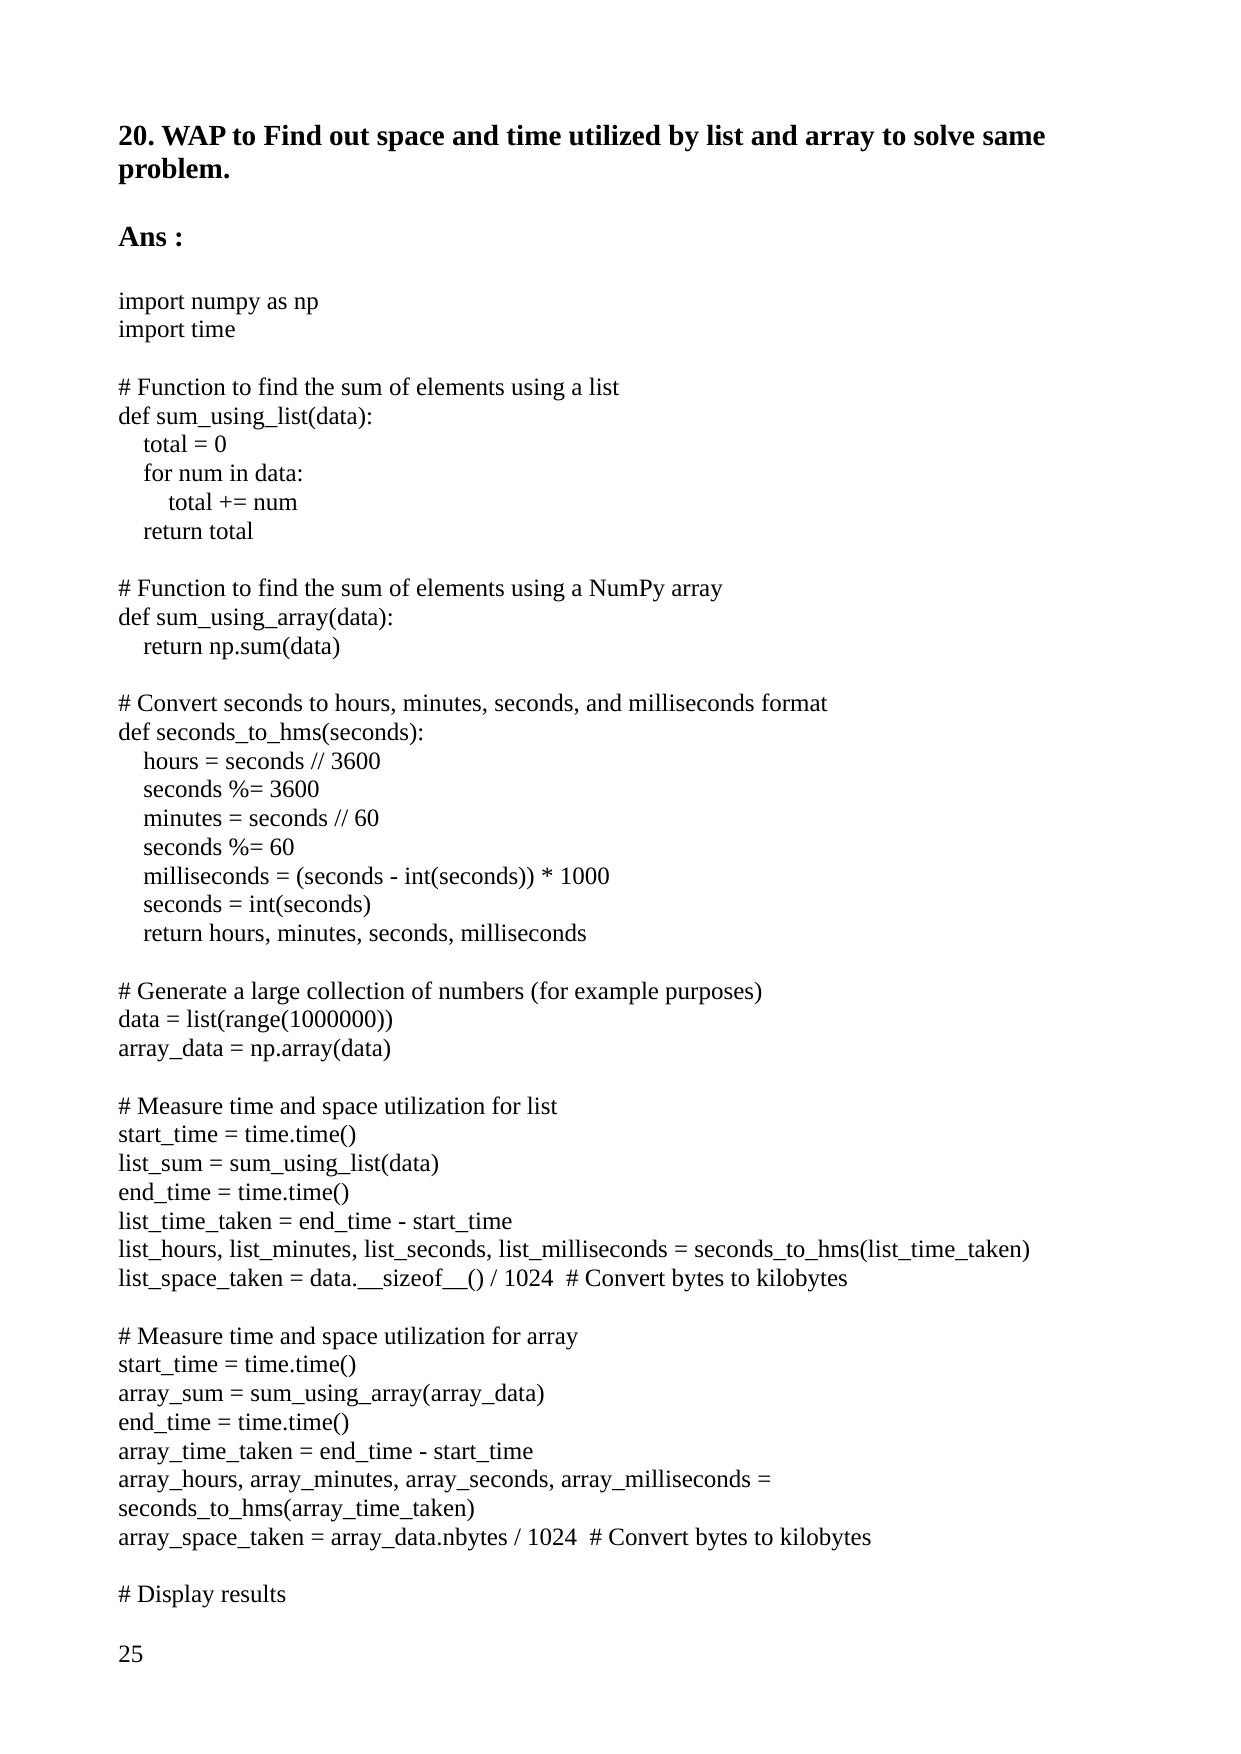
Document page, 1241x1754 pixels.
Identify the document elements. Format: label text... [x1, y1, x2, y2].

text milliseconds = (seconds - int(seconds)) * 1000 [118, 861, 1122, 889]
text # Generate a large collection of numbers (for example purposes) [118, 976, 1122, 1004]
text # Display results [118, 1579, 1122, 1608]
text array_data = np.array(data) [118, 1033, 1122, 1062]
text # Measure time and space utilization for array [118, 1321, 1122, 1349]
text list_time_taken = end_time - start_time [118, 1206, 1122, 1234]
text start_time = time.time() [118, 1349, 1122, 1378]
text end_time = time.time() [118, 1407, 1122, 1436]
text def seconds_to_hms(seconds): [118, 717, 1122, 746]
text return np.sum(data) [118, 631, 1122, 659]
text import time [118, 314, 1122, 343]
text def sum_using_array(data): [118, 602, 1122, 631]
text end_time = time.time() [118, 1177, 1122, 1206]
text seconds %= 60 [118, 832, 1122, 861]
text minutes = seconds // 60 [118, 803, 1122, 832]
text return total [118, 516, 1122, 544]
text return hours, minutes, seconds, milliseconds [118, 918, 1122, 947]
text start_time = time.time() [118, 1119, 1122, 1148]
text array_sum = sum_using_array(array_data) [118, 1378, 1122, 1407]
text for num in data: [118, 458, 1122, 487]
text 20. WAP to Find out space and time utilized by list and array to solve same problem. [118, 118, 1122, 185]
text data = list(range(1000000)) [118, 1004, 1122, 1033]
text def sum_using_list(data): [118, 401, 1122, 429]
text array_hours, array_minutes, array_seconds, array_milliseconds = seconds_to_hms(array_time_taken) [118, 1464, 1122, 1522]
text # Convert seconds to hours, minutes, seconds, and milliseconds format [118, 688, 1122, 717]
text list_space_taken = data.__sizeof__() / 1024 # Convert bytes to kilobytes [118, 1263, 1122, 1292]
text total = 0 [118, 429, 1122, 458]
text hours = seconds // 3600 [118, 746, 1122, 774]
text import numpy as np [118, 286, 1122, 314]
text Ans : [118, 219, 1122, 252]
text list_sum = sum_using_list(data) [118, 1148, 1122, 1177]
text # Function to find the sum of elements using a NumPy array [118, 573, 1122, 602]
text seconds %= 3600 [118, 774, 1122, 803]
text list_hours, list_minutes, list_seconds, list_milliseconds = seconds_to_hms(list_time_taken) [118, 1234, 1122, 1263]
text # Measure time and space utilization for list [118, 1091, 1122, 1119]
text seconds = int(seconds) [118, 889, 1122, 918]
text array_time_taken = end_time - start_time [118, 1436, 1122, 1464]
text array_space_taken = array_data.nbytes / 1024 # Convert bytes to kilobytes [118, 1522, 1122, 1551]
text # Function to find the sum of elements using a list [118, 372, 1122, 401]
text total += num [118, 487, 1122, 516]
